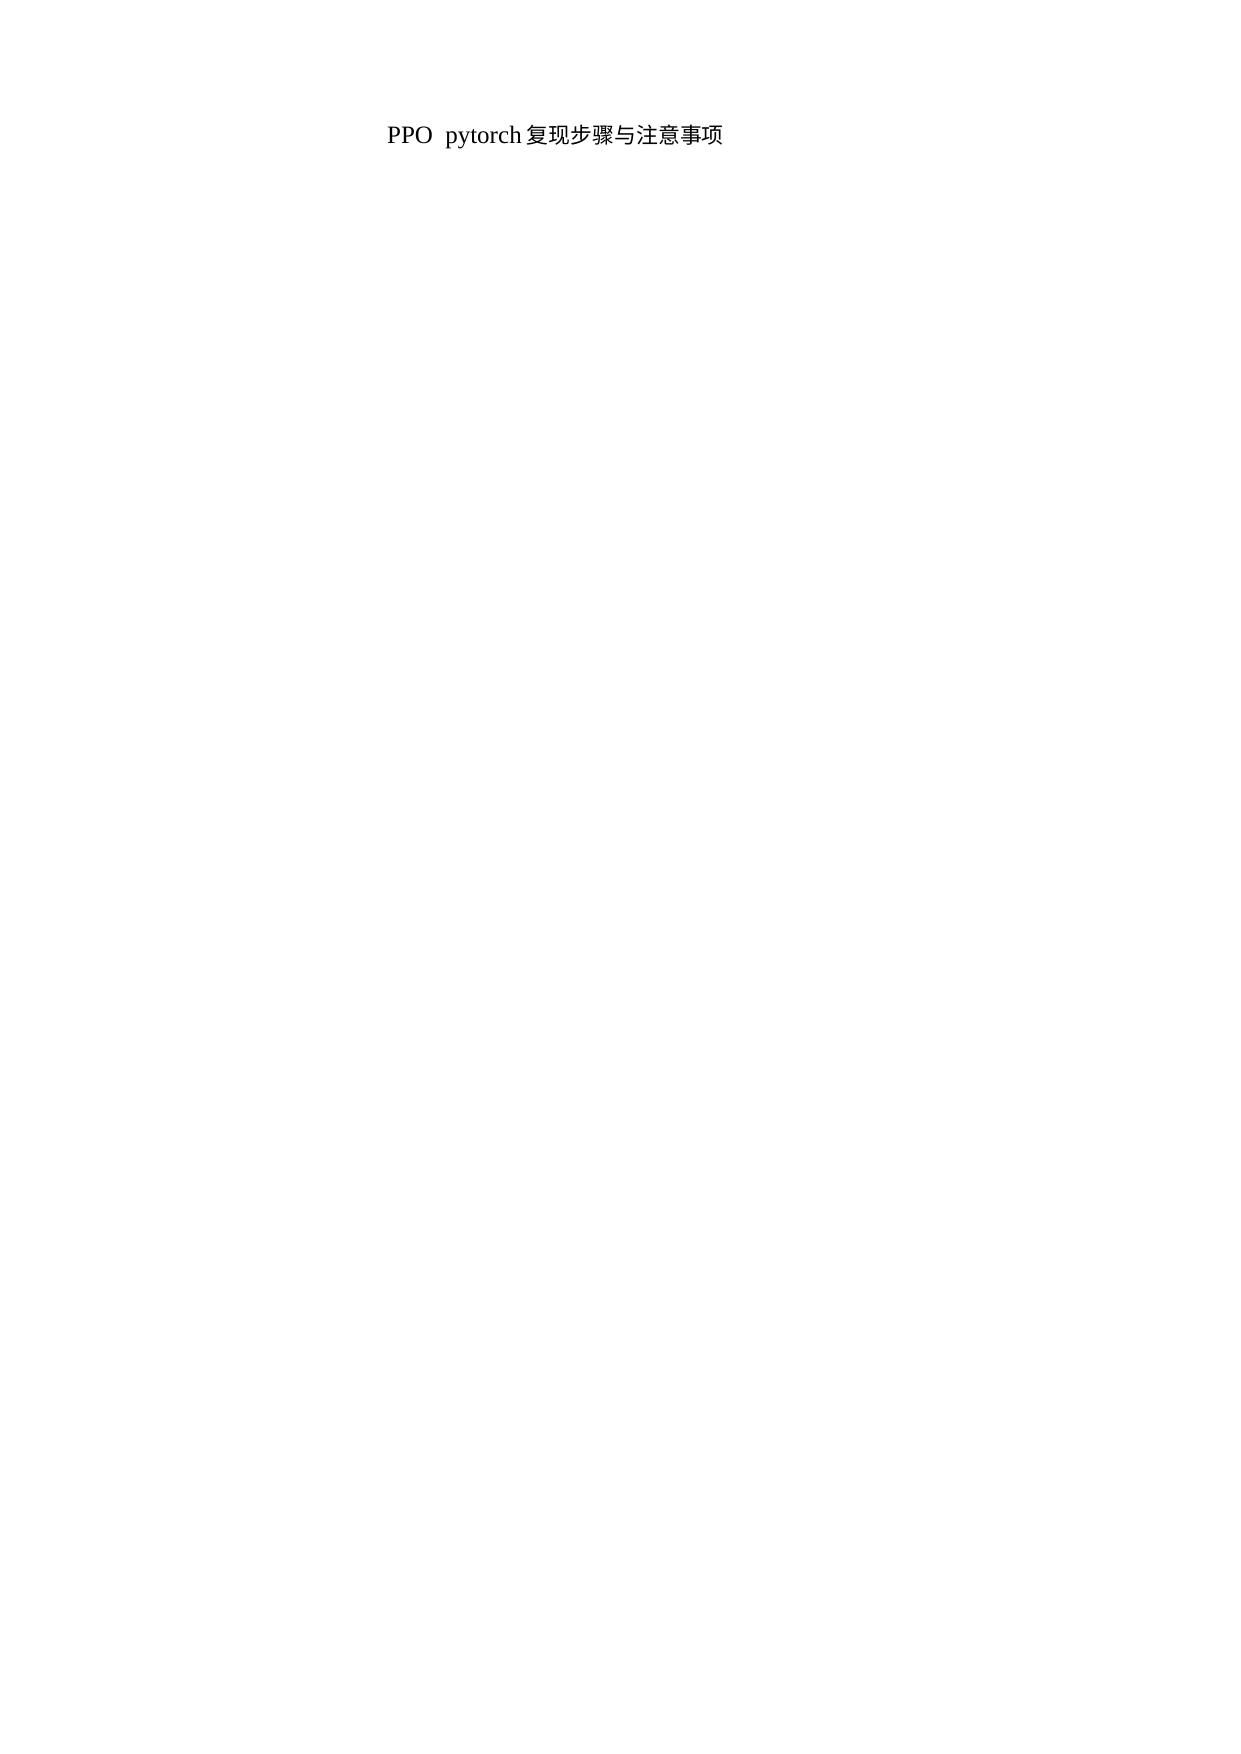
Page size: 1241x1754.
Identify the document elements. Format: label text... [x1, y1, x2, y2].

text PPO pytorch复现步骤与注意事项 [118, 118, 1122, 150]
